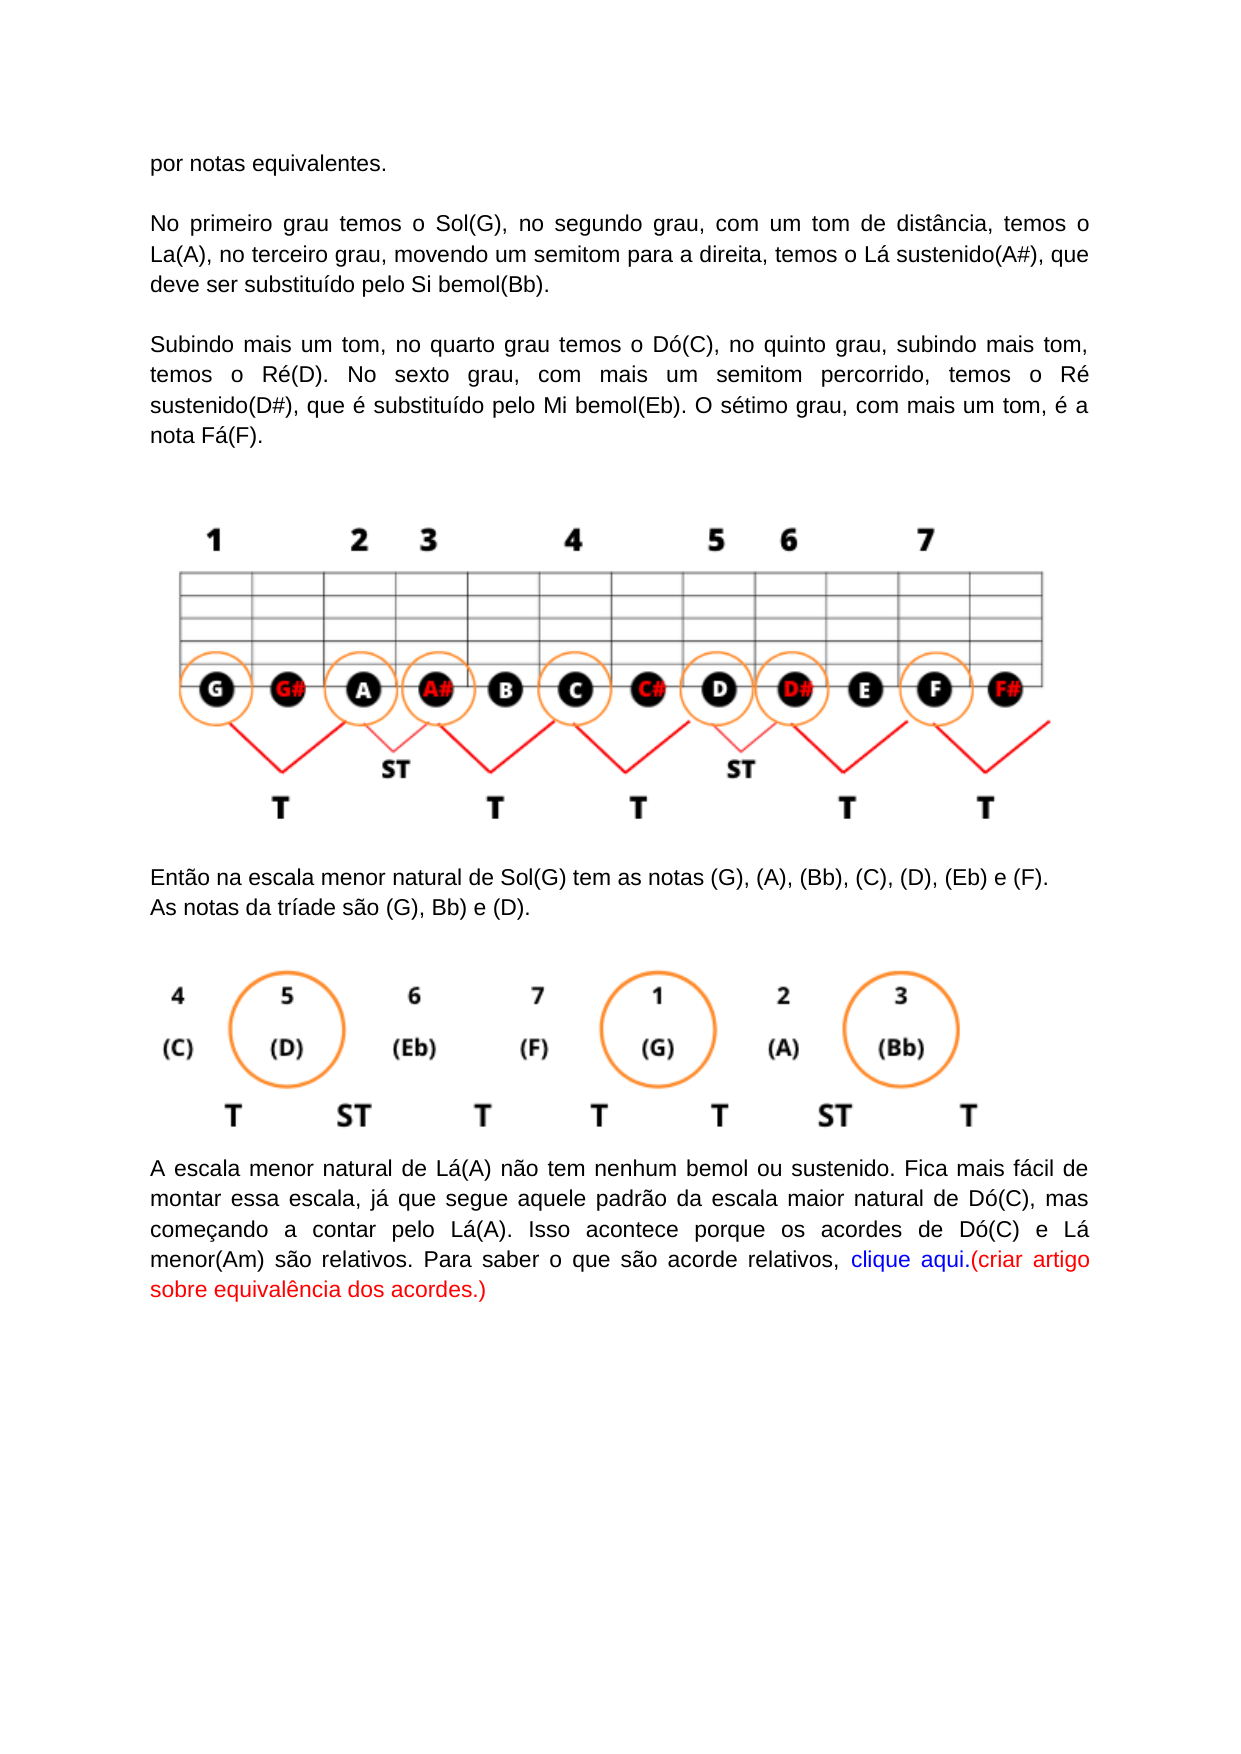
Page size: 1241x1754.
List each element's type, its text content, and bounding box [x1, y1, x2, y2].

picture [150, 954, 996, 1152]
text Então na escala menor natural de Sol(G) tem as notas (G), (A), (Bb), (C), (D), (Eb) e (F). [150, 864, 1090, 890]
text Subindo mais um tom, no quarto grau temos o Dó(C), no quinto grau, subindo mais tom, temos o Ré(D). No sexto grau, com mais um semitom percorrido, temos o Ré sustenido(D#), que é substituído pelo Mi bemol(Eb). O sétimo grau, com mais um tom, é a nota Fá(F). [150, 331, 1090, 448]
picture [170, 512, 1071, 830]
text As notas da tríade são (G), Bb) e (D). [150, 894, 1090, 920]
text por notas equivalentes. [150, 150, 1090, 176]
text No primeiro grau temos o Sol(G), no segundo grau, com um tom de distância, temos o La(A), no terceiro grau, movendo um semitom para a direita, temos o Lá sustenido(A#), que deve ser substituído pelo Si bemol(Bb). [150, 210, 1090, 297]
text A escala menor natural de Lá(A) não tem nenhum bemol ou sustenido. Fica mais fácil de montar essa escala, já que segue aquele padrão da escala maior natural de Dó(C), mas começando a contar pelo Lá(A). Isso acontece porque os acordes de Dó(C) e Lá menor(Am) são relativos. Para saber o que são acorde relativos, clique aqui.(criar artigo sobre equivalência dos acordes.) [150, 1155, 1090, 1302]
